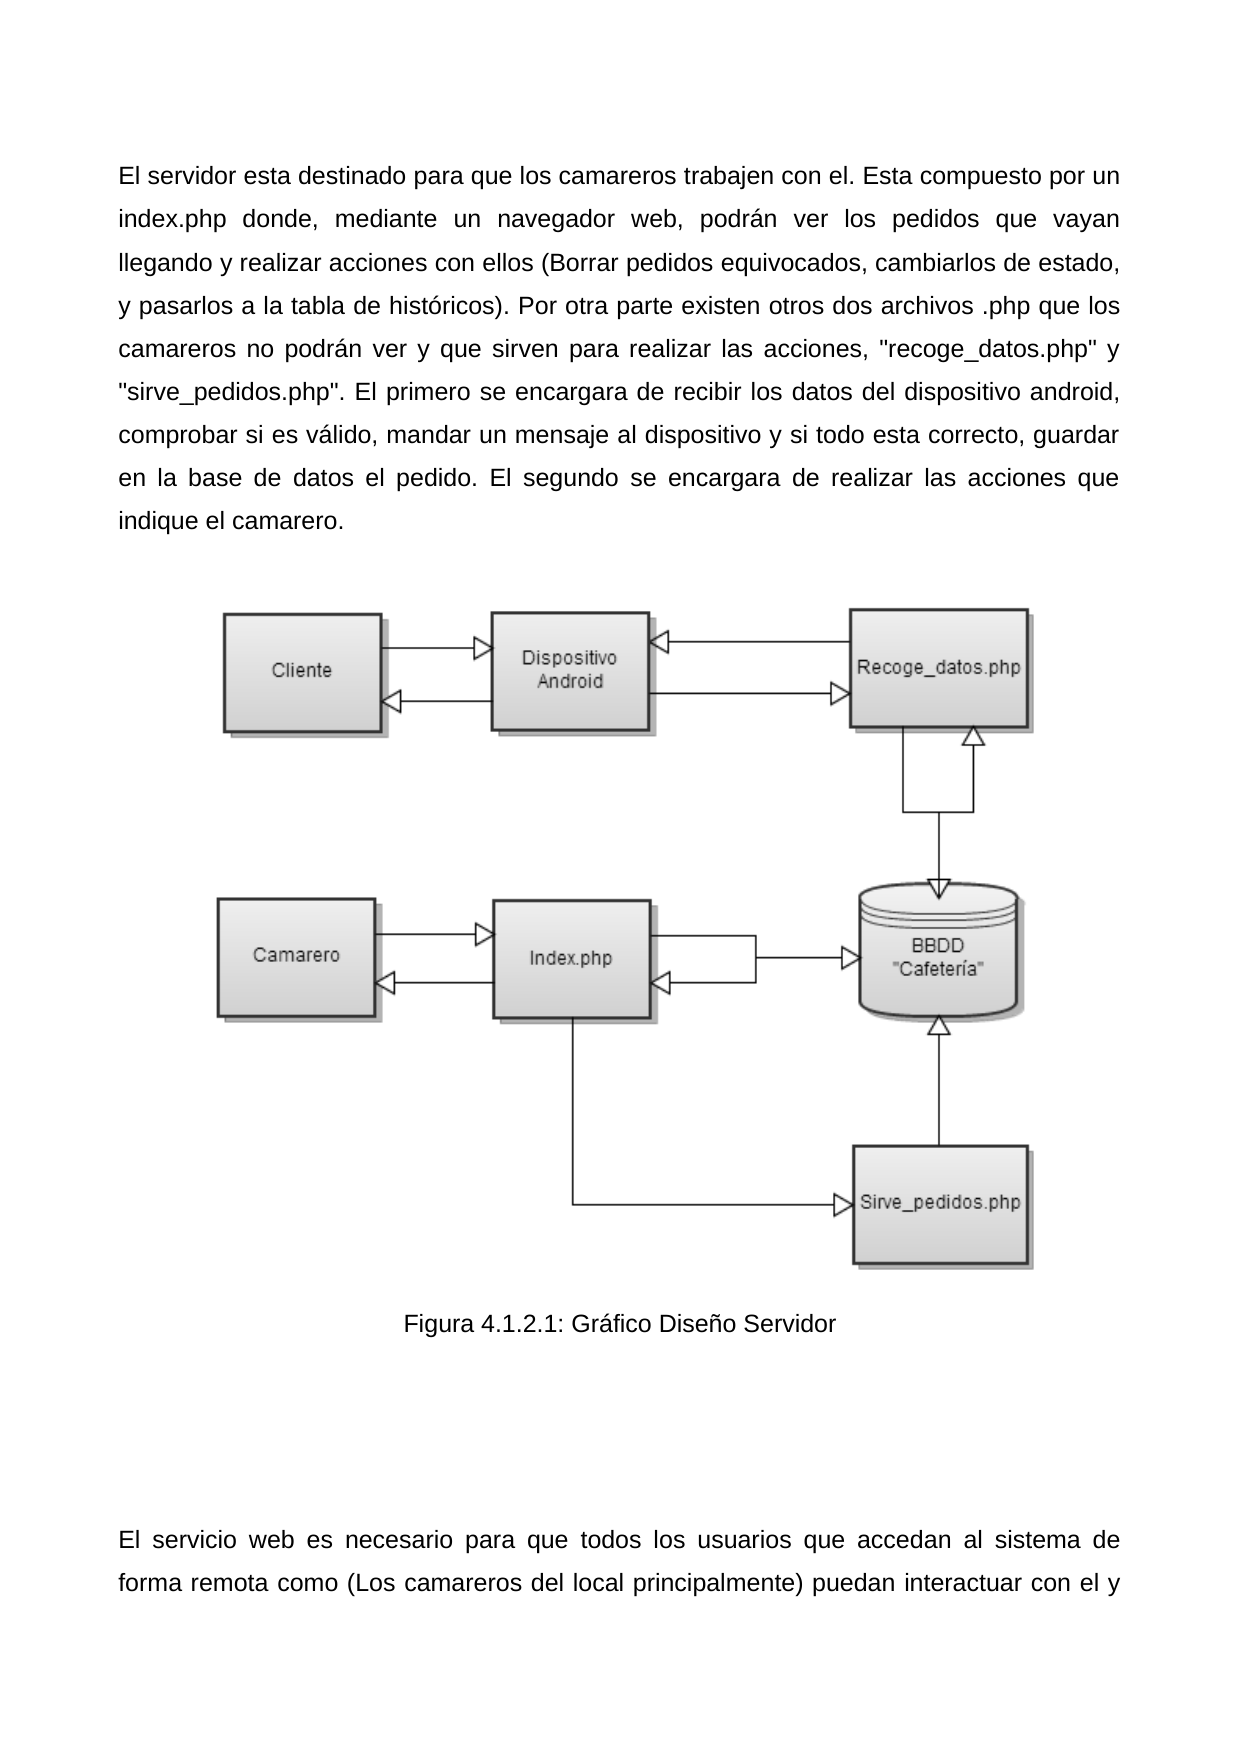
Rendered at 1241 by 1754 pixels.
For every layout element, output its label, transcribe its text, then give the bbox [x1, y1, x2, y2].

picture [181, 549, 1059, 1295]
text El servidor esta destinado para que los camareros trabajen con el. Esta compuesto por un index.php donde, mediante un navegador web, podrán ver los pedidos que vayan llegando y realizar acciones con ellos (Borrar pedidos equivocados, cambiarlos de estado, y pasarlos a la tabla de históricos). Por otra parte existen otros dos archivos .php que los camareros no podrán ver y que sirven para realizar las acciones, "recoge_datos.php" y "sirve_pedidos.php". El primero se encargara de recibir los datos del dispositivo android, comprobar si es válido, mandar un mensaje al dispositivo y si todo esta correcto, guardar en la base de datos el pedido. El segundo se encargara de realizar las acciones que indique el camarero. [118, 161, 1122, 535]
text El servicio web es necesario para que todos los usuarios que accedan al sistema de forma remota como (Los camareros del local principalmente) puedan interactuar con el y [118, 1525, 1122, 1597]
text Figura 4.1.2.1: Gráfico Diseño Servidor [118, 549, 1122, 1338]
